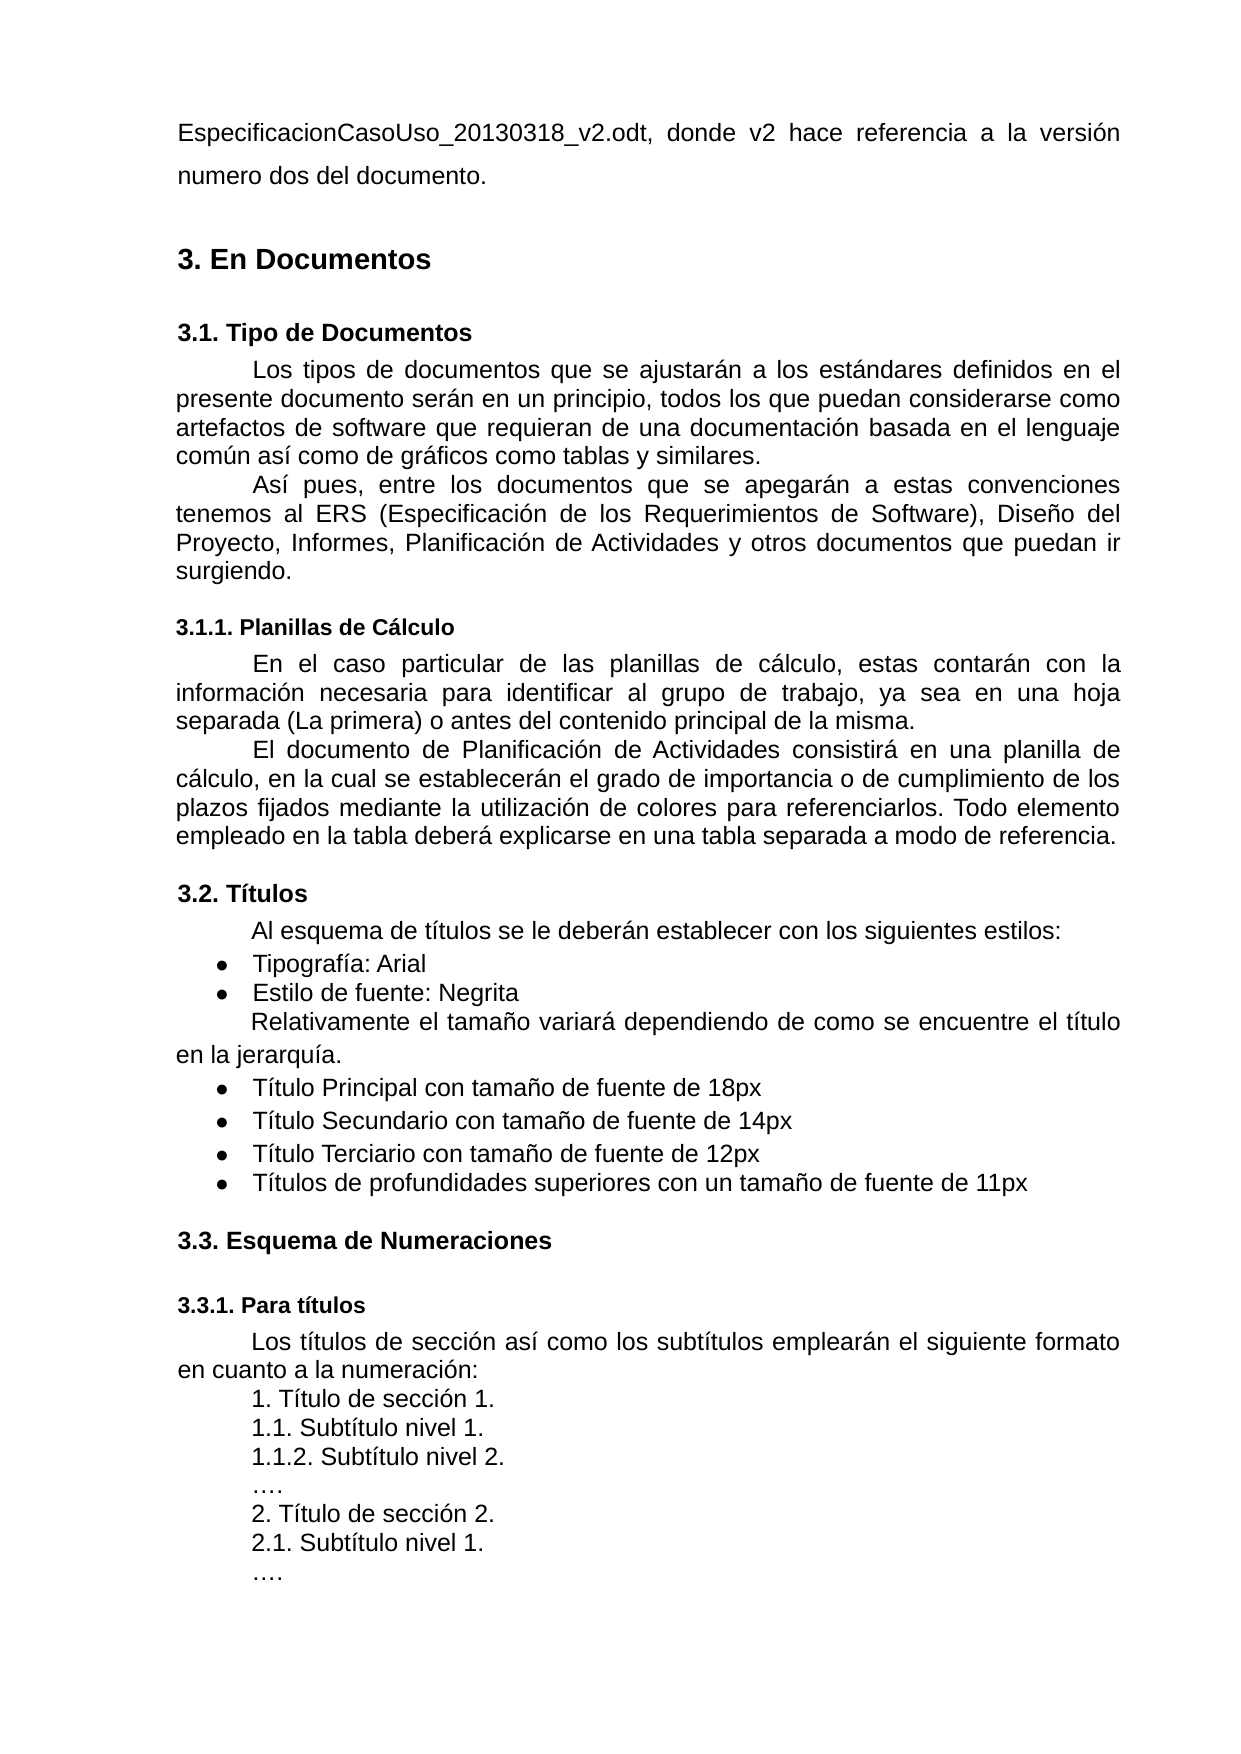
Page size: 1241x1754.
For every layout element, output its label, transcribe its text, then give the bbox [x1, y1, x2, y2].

list Título Terciario con tamaño de fuente de 12px [215, 1139, 1122, 1168]
text Al esquema de títulos se le deberán establecer con los siguientes estilos: [177, 916, 1122, 945]
subtitle Los tipos de documentos que se ajustarán a los estándares definidos en el presente documento serán en un principio, todos los que puedan considerarse como artefactos de software que requieran de una documentación basada en el lenguaje común así como de gráficos como tablas y similares. [176, 355, 1122, 470]
text EspecificacionCasoUso_20130318_v2.odt, donde v2 hace referencia a la versión numero dos del documento. [177, 118, 1122, 190]
text Relativamente el tamaño variará dependiendo de como se encuentre el título en la jerarquía. [176, 1007, 1122, 1069]
text 1.1. Subtítulo nivel 1. [177, 1413, 1122, 1442]
text …. [177, 1470, 1122, 1499]
text 1.1.2. Subtítulo nivel 2. [177, 1442, 1122, 1470]
text 1. Título de sección 1. [177, 1384, 1122, 1413]
subtitle 3.3.1. Para títulos [177, 1292, 1122, 1318]
list Títulos de profundidades superiores con un tamaño de fuente de 11px [215, 1168, 1122, 1196]
subtitle En el caso particular de las planillas de cálculo, estas contarán con la información necesaria para identificar al grupo de trabajo, ya sea en una hoja separada (La primera) o antes del contenido principal de la misma. [176, 649, 1122, 735]
subtitle 3.1.1. Planillas de Cálculo [176, 614, 1122, 641]
text Los títulos de sección así como los subtítulos emplearán el siguiente formato en cuanto a la numeración: [177, 1327, 1122, 1384]
list Estilo de fuente: Negrita [215, 978, 1122, 1007]
subtitle 3.3. Esquema de Numeraciones [177, 1226, 1122, 1254]
subtitle El documento de Planificación de Actividades consistirá en una planilla de cálculo, en la cual se establecerán el grado de importancia o de cumplimiento de los plazos fijados mediante la utilización de colores para referenciarlos. Todo elemento empleado en la tabla deberá explicarse en una tabla separada a modo de referencia. [176, 735, 1122, 850]
text 2. Título de sección 2. [177, 1499, 1122, 1528]
list Título Secundario con tamaño de fuente de 14px [215, 1106, 1122, 1135]
subtitle 3.1. Tipo de Documentos [177, 318, 1122, 347]
text …. [177, 1557, 1122, 1585]
text 2.1. Subtítulo nivel 1. [177, 1528, 1122, 1557]
list Título Principal con tamaño de fuente de 18px [215, 1073, 1122, 1102]
subtitle Así pues, entre los documentos que se apegarán a estas convenciones tenemos al ERS (Especificación de los Requerimientos de Software), Diseño del Proyecto, Informes, Planificación de Actividades y otros documentos que puedan ir surgiendo. [176, 470, 1122, 585]
subtitle 3.2. Títulos [177, 879, 1122, 908]
list Tipografía: Arial [215, 949, 1122, 978]
subtitle 3. En Documentos [177, 242, 1122, 275]
